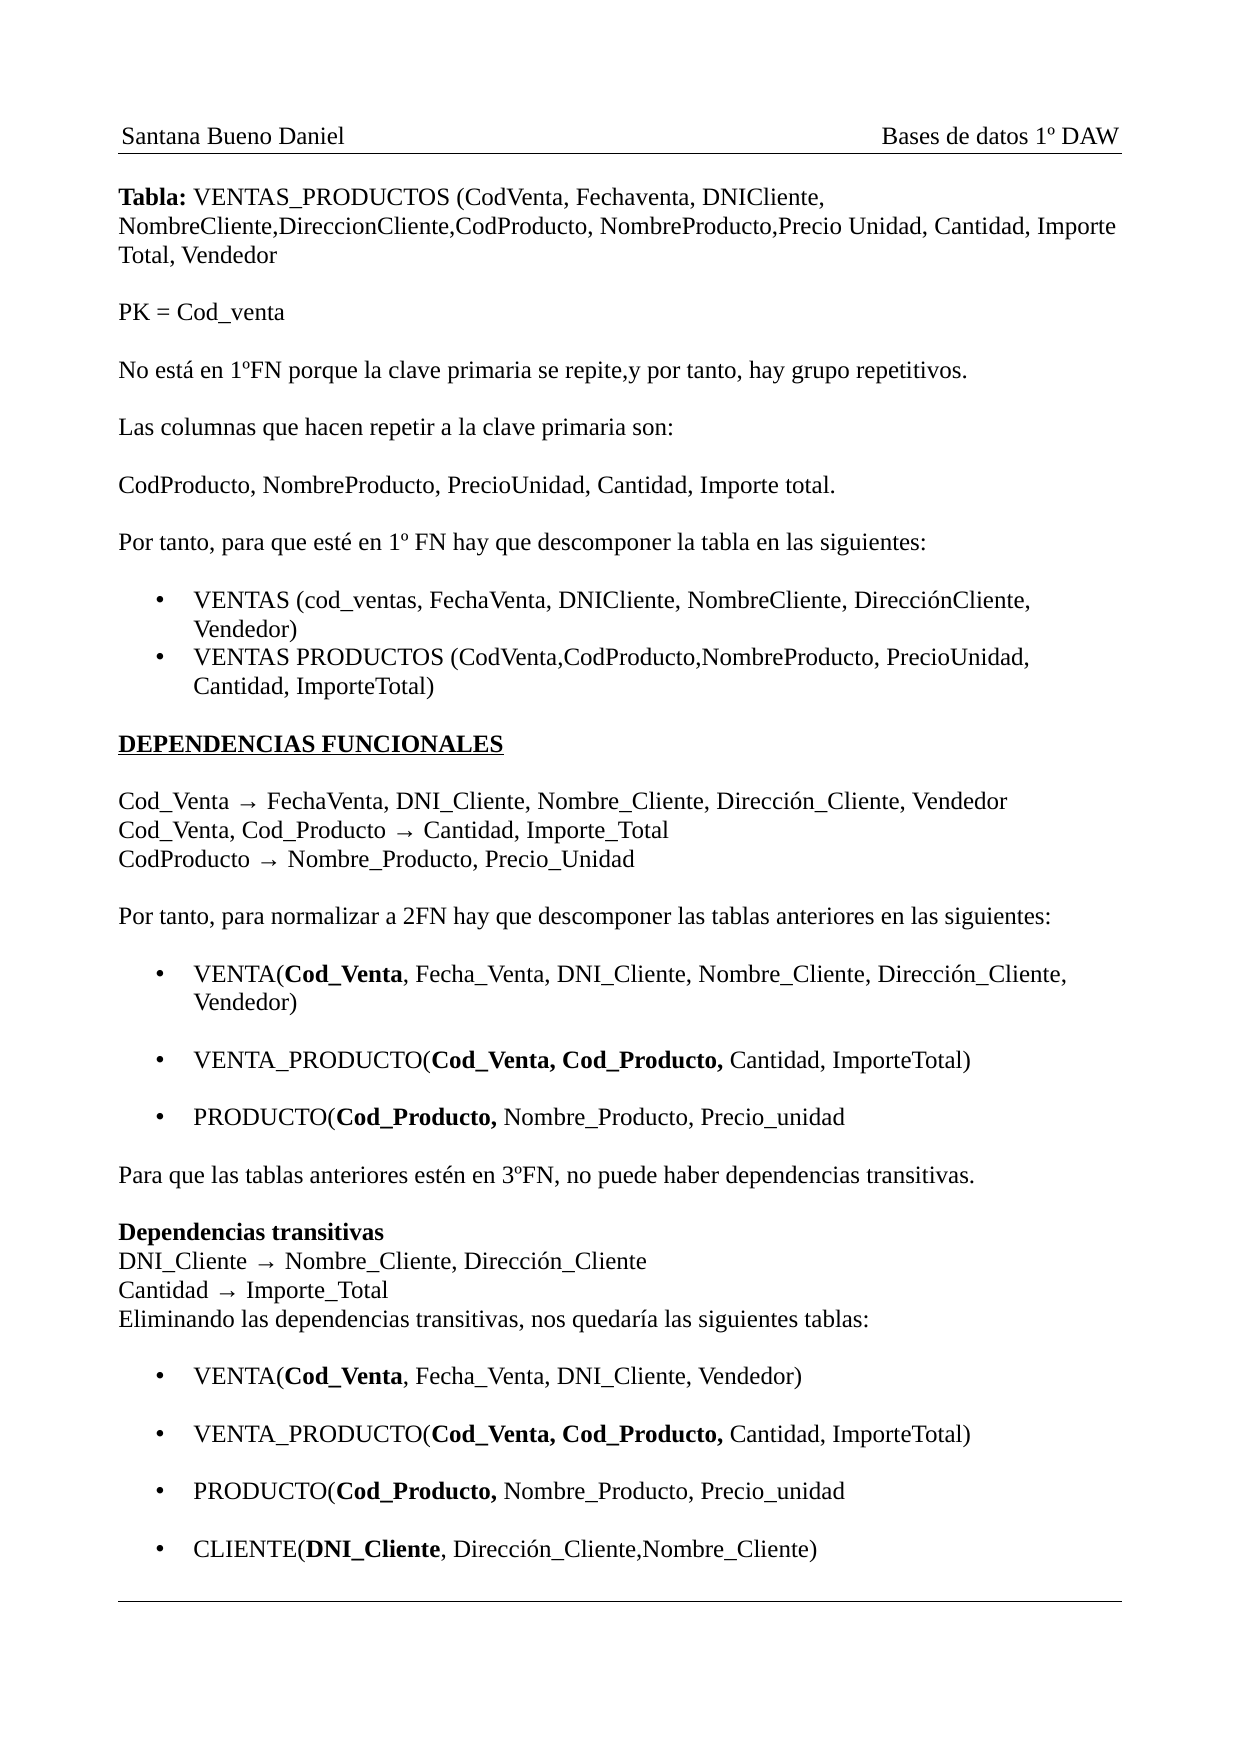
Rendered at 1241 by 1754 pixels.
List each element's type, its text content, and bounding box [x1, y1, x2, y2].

text Cod_Venta → FechaVenta, DNI_Cliente, Nombre_Cliente, Dirección_Cliente, Vendedor [118, 786, 1122, 815]
list VENTA(Cod_Venta, Fecha_Venta, DNI_Cliente, Nombre_Cliente, Dirección_Cliente, Vendedor) [156, 959, 1122, 1016]
list VENTA_PRODUCTO(Cod_Venta, Cod_Producto, Cantidad, ImporteTotal) [156, 1419, 1122, 1447]
list VENTA_PRODUCTO(Cod_Venta, Cod_Producto, Cantidad, ImporteTotal) [156, 1045, 1122, 1074]
text PK = Cod_venta [118, 297, 1122, 326]
list VENTAS (cod_ventas, FechaVenta, DNICliente, NombreCliente, DirecciónCliente, Vendedor) [156, 585, 1122, 642]
text Cod_Venta, Cod_Producto → Cantidad, Importe_Total [118, 815, 1122, 844]
text Por tanto, para normalizar a 2FN hay que descomponer las tablas anteriores en las siguientes: [118, 901, 1122, 930]
text Por tanto, para que esté en 1º FN hay que descomponer la tabla en las siguientes: [118, 527, 1122, 556]
text Para que las tablas anteriores estén en 3ºFN, no puede haber dependencias transitivas. [118, 1160, 1122, 1189]
list PRODUCTO(Cod_Producto, Nombre_Producto, Precio_unidad [156, 1102, 1122, 1131]
text DEPENDENCIAS FUNCIONALES [118, 729, 1122, 757]
text Tabla: VENTAS_PRODUCTOS (CodVenta, Fechaventa, DNICliente, NombreCliente,DireccionCliente,CodProducto, NombreProducto,Precio Unidad, Cantidad, Importe Total, Vendedor [118, 182, 1122, 269]
text Eliminando las dependencias transitivas, nos quedaría las siguientes tablas: [118, 1304, 1122, 1332]
list VENTAS PRODUCTOS (CodVenta,CodProducto,NombreProducto, PrecioUnidad, Cantidad, ImporteTotal) [156, 642, 1122, 700]
text Dependencias transitivas [118, 1217, 1122, 1246]
list VENTA(Cod_Venta, Fecha_Venta, DNI_Cliente, Vendedor) [156, 1361, 1122, 1390]
text Las columnas que hacen repetir a la clave primaria son: [118, 412, 1122, 441]
text Cantidad → Importe_Total [118, 1275, 1122, 1304]
list PRODUCTO(Cod_Producto, Nombre_Producto, Precio_unidad [156, 1476, 1122, 1505]
list CLIENTE(DNI_Cliente, Dirección_Cliente,Nombre_Cliente) [156, 1534, 1122, 1562]
text CodProducto → Nombre_Producto, Precio_Unidad [118, 844, 1122, 872]
text No está en 1ºFN porque la clave primaria se repite,y por tanto, hay grupo repetitivos. [118, 355, 1122, 384]
text DNI_Cliente → Nombre_Cliente, Dirección_Cliente [118, 1246, 1122, 1275]
text CodProducto, NombreProducto, PrecioUnidad, Cantidad, Importe total. [118, 470, 1122, 499]
